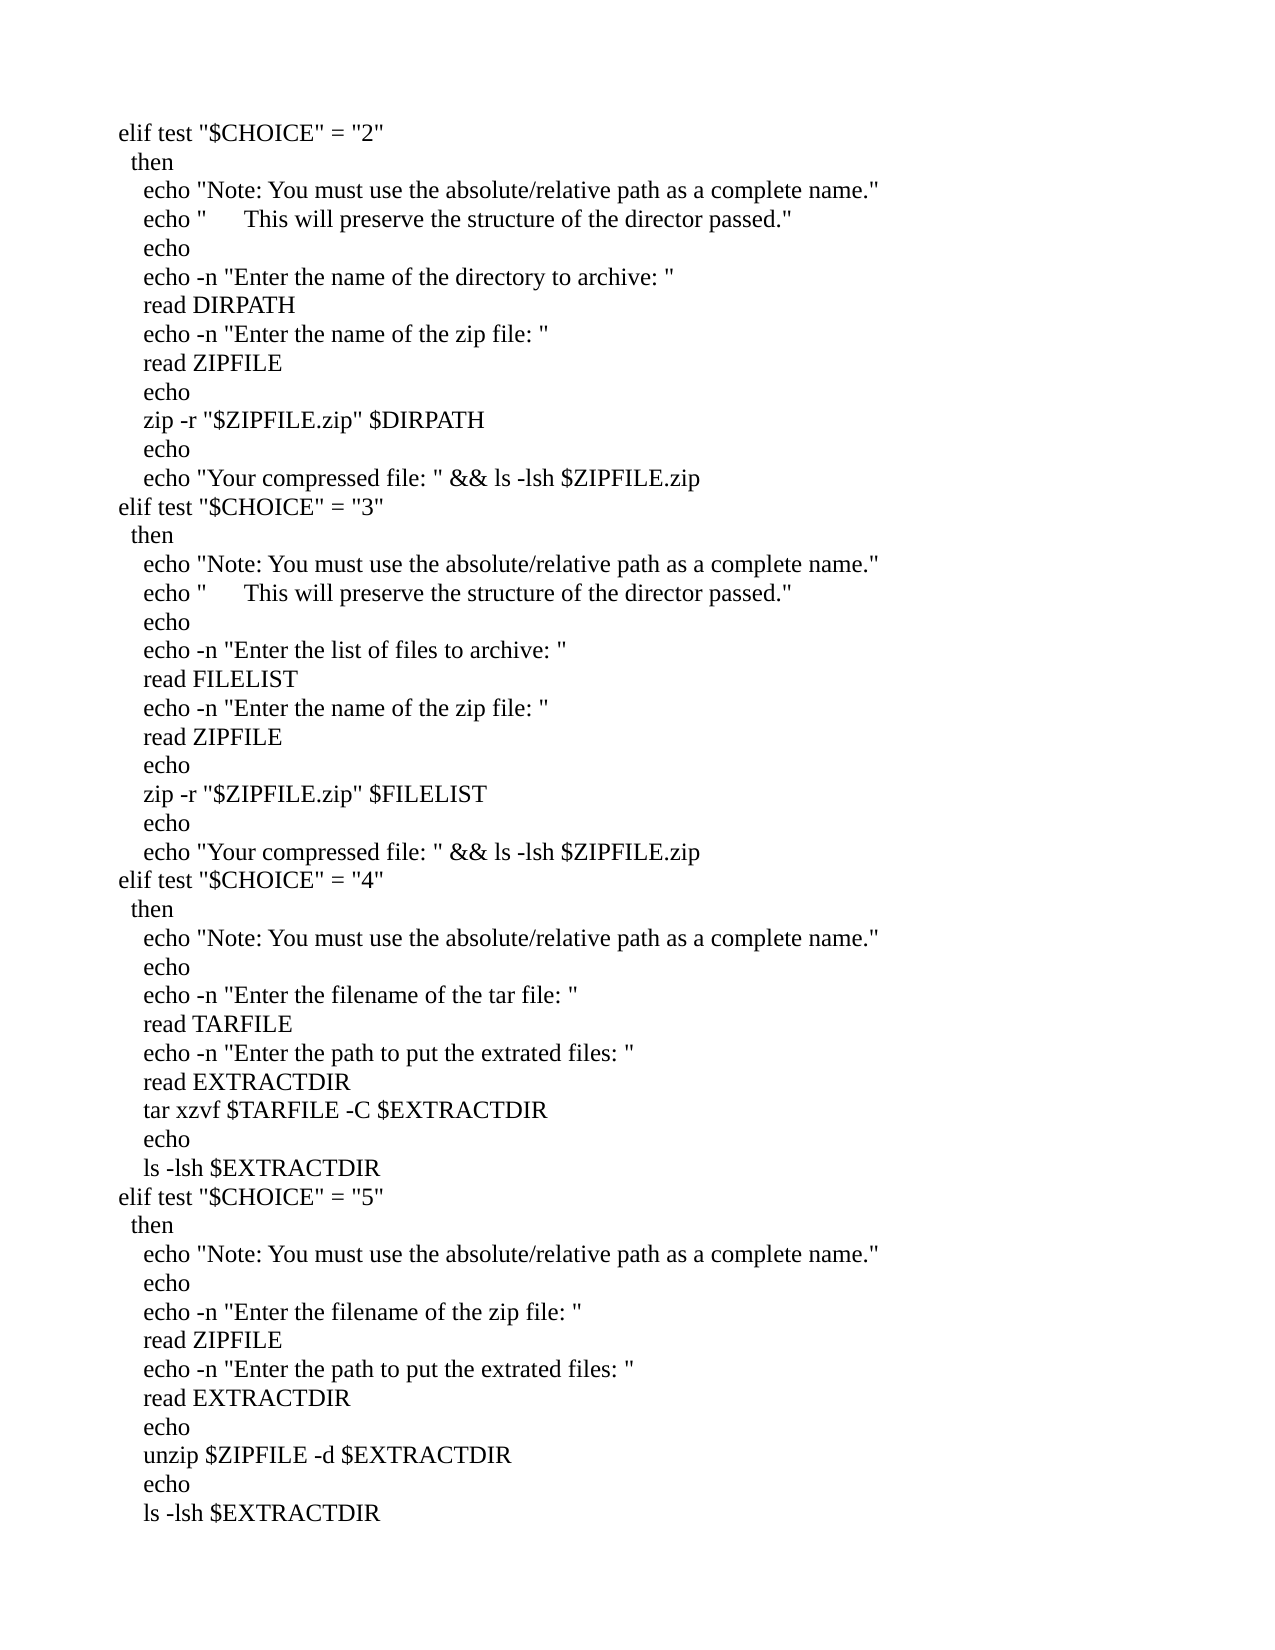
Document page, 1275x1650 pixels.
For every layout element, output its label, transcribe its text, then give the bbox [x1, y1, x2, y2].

text echo -n "Enter the name of the directory to archive: " [118, 262, 1157, 291]
text echo [118, 434, 1157, 463]
text tar xzvf $TARFILE -C $EXTRACTDIR [118, 1096, 1157, 1124]
text echo "Note: You must use the absolute/relative path as a complete name." [118, 923, 1157, 952]
text read ZIPFILE [118, 1326, 1157, 1354]
text elif test "$CHOICE" = "4" [118, 866, 1157, 894]
text echo " This will preserve the structure of the director passed." [118, 204, 1157, 233]
text echo -n "Enter the name of the zip file: " [118, 319, 1157, 348]
text echo [118, 233, 1157, 262]
text echo [118, 808, 1157, 837]
text zip -r "$ZIPFILE.zip" $DIRPATH [118, 406, 1157, 434]
text then [118, 1211, 1157, 1239]
text echo -n "Enter the path to put the extrated files: " [118, 1038, 1157, 1067]
text read EXTRACTDIR [118, 1067, 1157, 1096]
text echo "Your compressed file: " && ls -lsh $ZIPFILE.zip [118, 837, 1157, 866]
text echo [118, 607, 1157, 636]
text echo [118, 751, 1157, 779]
text echo -n "Enter the filename of the zip file: " [118, 1297, 1157, 1326]
text read FILELIST [118, 664, 1157, 693]
text echo -n "Enter the list of files to archive: " [118, 636, 1157, 664]
text unzip $ZIPFILE -d $EXTRACTDIR [118, 1441, 1157, 1469]
text echo "Your compressed file: " && ls -lsh $ZIPFILE.zip [118, 463, 1157, 492]
text elif test "$CHOICE" = "2" [118, 118, 1157, 147]
text read DIRPATH [118, 291, 1157, 319]
text then [118, 521, 1157, 549]
text then [118, 147, 1157, 176]
text zip -r "$ZIPFILE.zip" $FILELIST [118, 779, 1157, 808]
text echo -n "Enter the path to put the extrated files: " [118, 1354, 1157, 1383]
text elif test "$CHOICE" = "3" [118, 492, 1157, 521]
text read EXTRACTDIR [118, 1383, 1157, 1412]
text then [118, 894, 1157, 923]
text echo " This will preserve the structure of the director passed." [118, 578, 1157, 607]
text echo [118, 1268, 1157, 1297]
text read TARFILE [118, 1009, 1157, 1038]
text read ZIPFILE [118, 722, 1157, 751]
text echo [118, 1412, 1157, 1441]
text echo -n "Enter the filename of the tar file: " [118, 981, 1157, 1009]
text elif test "$CHOICE" = "5" [118, 1182, 1157, 1211]
text echo "Note: You must use the absolute/relative path as a complete name." [118, 549, 1157, 578]
text echo [118, 1469, 1157, 1498]
text echo [118, 377, 1157, 406]
text echo [118, 952, 1157, 981]
text ls -lsh $EXTRACTDIR [118, 1153, 1157, 1182]
text ls -lsh $EXTRACTDIR [118, 1498, 1157, 1527]
text echo "Note: You must use the absolute/relative path as a complete name." [118, 1239, 1157, 1268]
text read ZIPFILE [118, 348, 1157, 377]
text echo "Note: You must use the absolute/relative path as a complete name." [118, 176, 1157, 204]
text echo -n "Enter the name of the zip file: " [118, 693, 1157, 722]
text echo [118, 1124, 1157, 1153]
